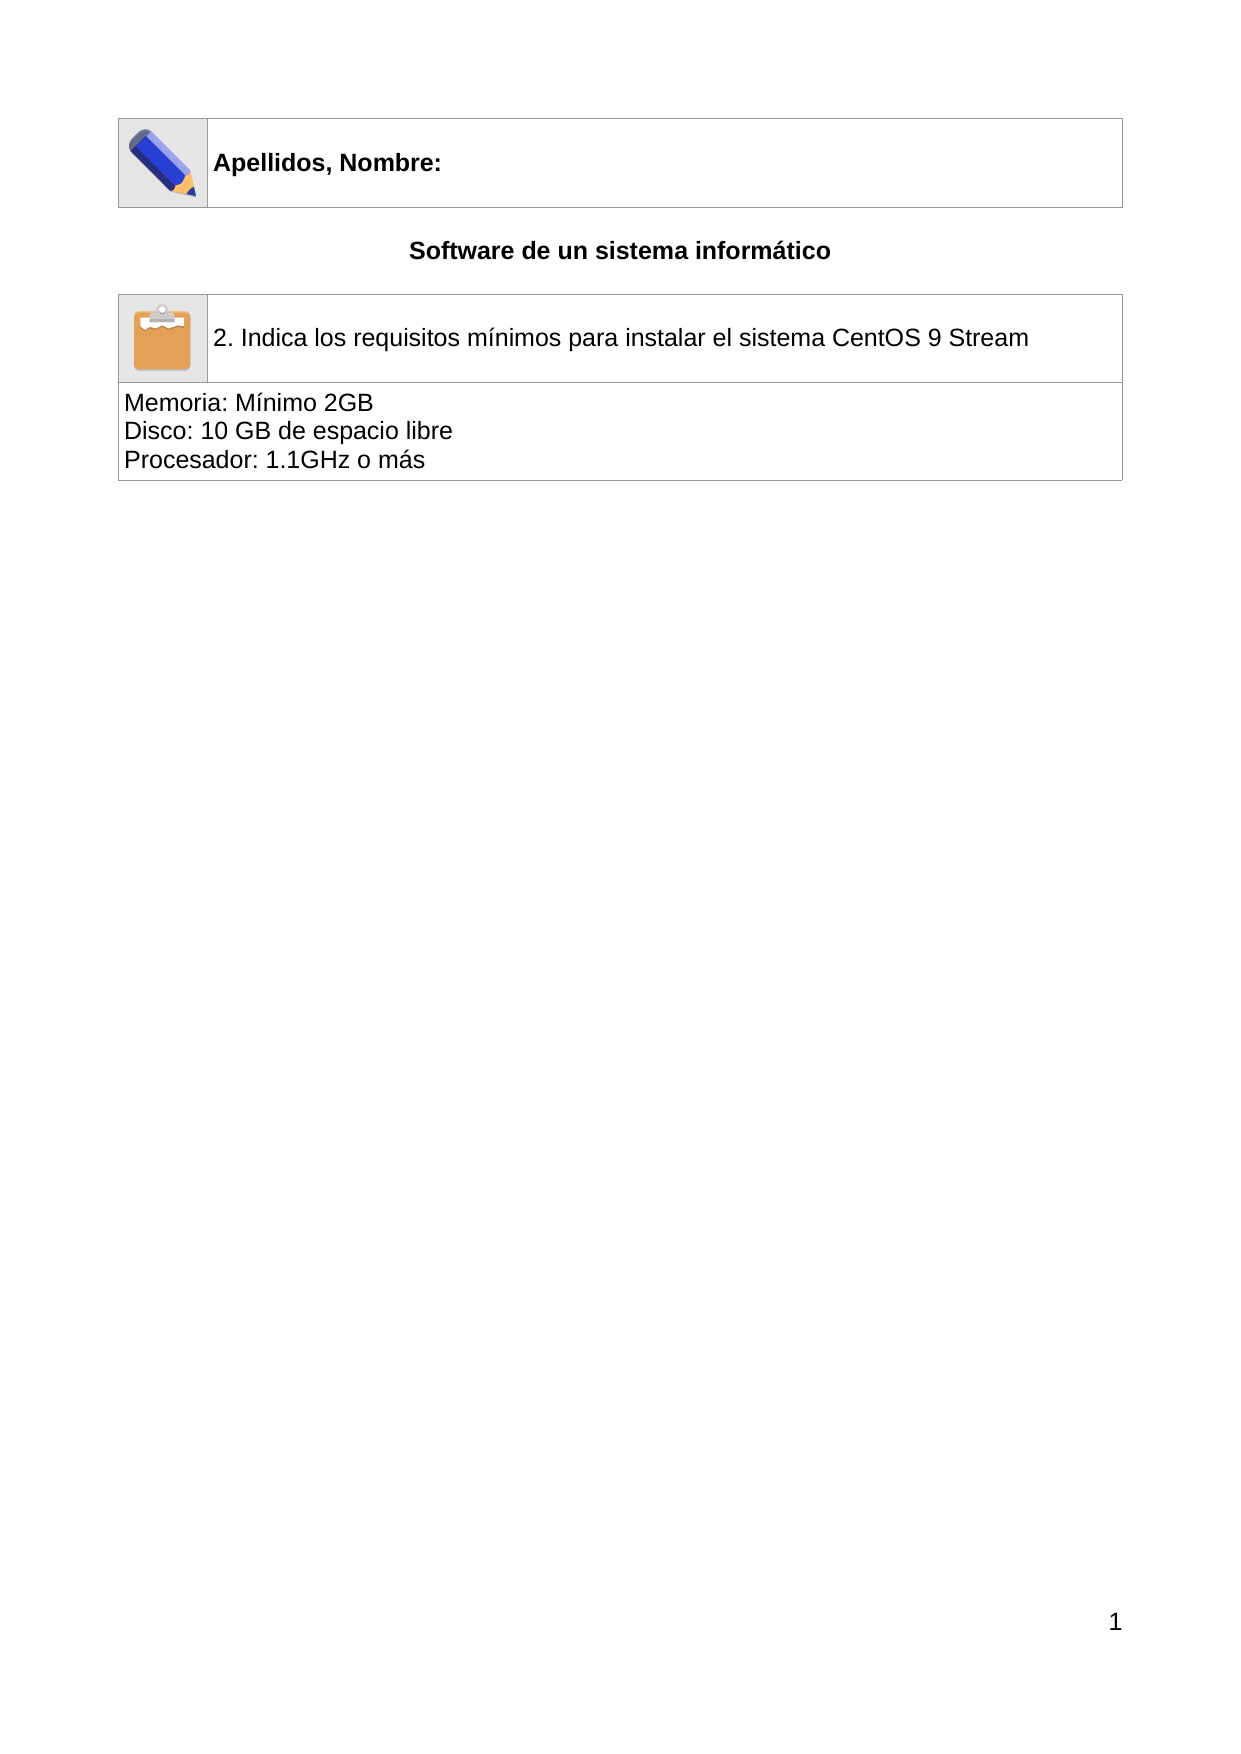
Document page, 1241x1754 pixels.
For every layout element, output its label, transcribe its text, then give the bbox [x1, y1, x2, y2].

table_header [119, 295, 207, 382]
text Software de un sistema informático [118, 236, 1122, 265]
table_header 2. Indica los requisitos mínimos para instalar el sistema CentOS 9 Stream [208, 295, 1122, 382]
table_cell Memoria: Mínimo 2GB Disco: 10 GB de espacio libre Procesador: 1.1GHz o más [119, 383, 1122, 479]
table_header Apellidos, Nombre: [208, 119, 1122, 207]
table_header [119, 119, 207, 207]
